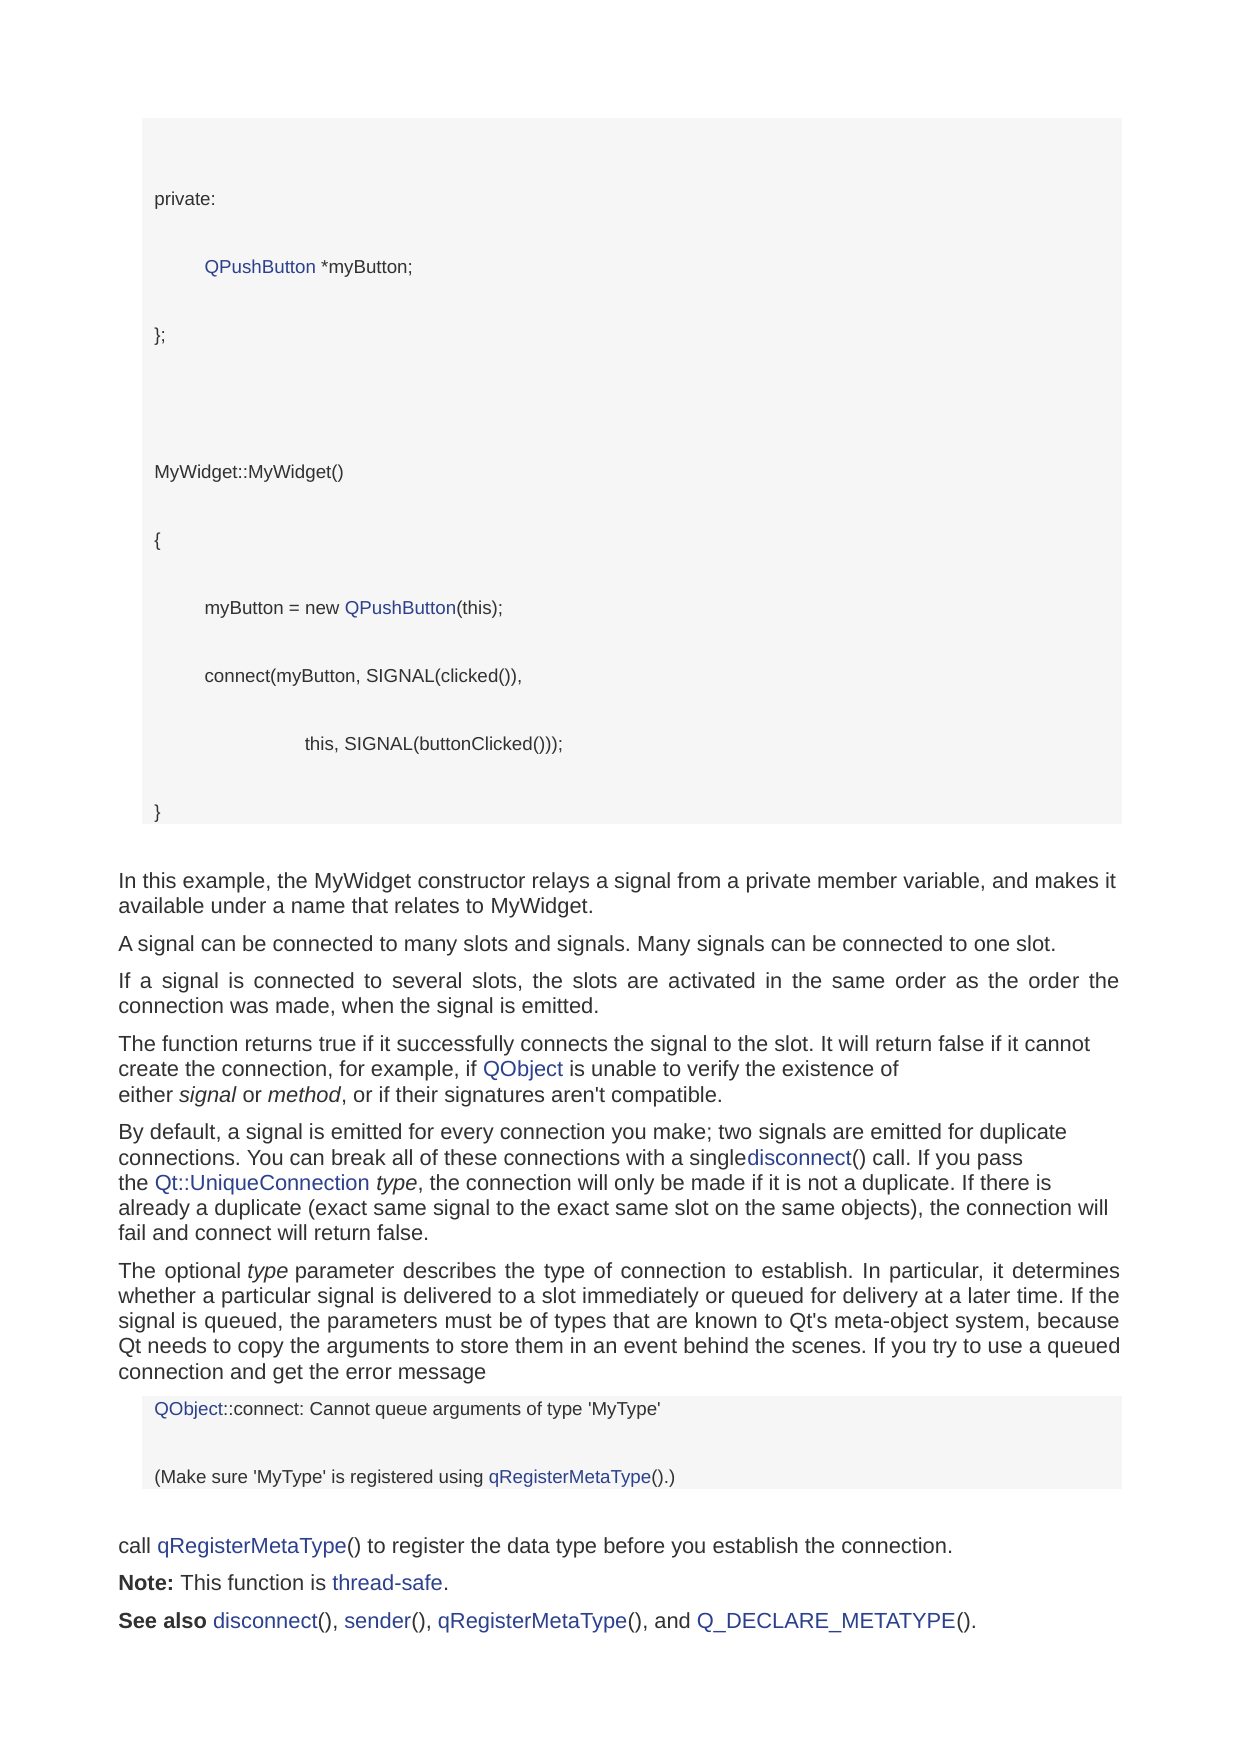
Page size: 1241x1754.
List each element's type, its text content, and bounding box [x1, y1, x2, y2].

text A signal can be connected to many slots and signals. Many signals can be connected to one slot. [118, 930, 1122, 956]
text } [142, 799, 1122, 824]
text See also disconnect(), sender(), qRegisterMetaType(), and Q_DECLARE_METATYPE(). [118, 1608, 1122, 1633]
text The optional type parameter describes the type of connection to establish. In particular, it determines whether a particular signal is delivered to a slot immediately or queued for delivery at a later time. If the signal is queued, the parameters must be of types that are known to Qt's meta-object system, because Qt needs to copy the arguments to store them in an event behind the scenes. If you try to use a queued connection and get the error message [118, 1258, 1122, 1384]
text { [142, 527, 1122, 551]
text QObject::connect: Cannot queue arguments of type 'MyType' [142, 1396, 1122, 1421]
text }; [142, 322, 1122, 347]
text private: [142, 186, 1122, 211]
text If a signal is connected to several slots, the slots are activated in the same order as the order the connection was made, when the signal is emitted. [118, 968, 1122, 1018]
text QPushButton *myButton; [142, 254, 1122, 279]
text Note: This function is thread-safe. [118, 1570, 1122, 1595]
text In this example, the MyWidget constructor relays a signal from a private member variable, and makes it available under a name that relates to MyWidget. [118, 867, 1122, 918]
text (Make sure 'MyType' is registered using qRegisterMetaType().) [142, 1464, 1122, 1489]
text call qRegisterMetaType() to register the data type before you establish the connection. [118, 1532, 1122, 1558]
text this, SIGNAL(buttonClicked())); [142, 731, 1122, 756]
text The function returns true if it successfully connects the signal to the slot. It will return false if it cannot create the connection, for example, if QObject is unable to verify the existence of either signal or method, or if their signatures aren't compatible. [118, 1031, 1122, 1107]
text connect(myButton, SIGNAL(clicked()), [142, 663, 1122, 687]
text MyWidget::MyWidget() [142, 459, 1122, 483]
text By default, a signal is emitted for every connection you make; two signals are emitted for duplicate connections. You can break all of these connections with a singledisconnect() call. If you pass the Qt::UniqueConnection type, the connection will only be made if it is not a duplicate. If there is already a duplicate (exact same signal to the exact same slot on the same objects), the connection will fail and connect will return false. [118, 1119, 1122, 1245]
text myButton = new QPushButton(this); [142, 595, 1122, 619]
